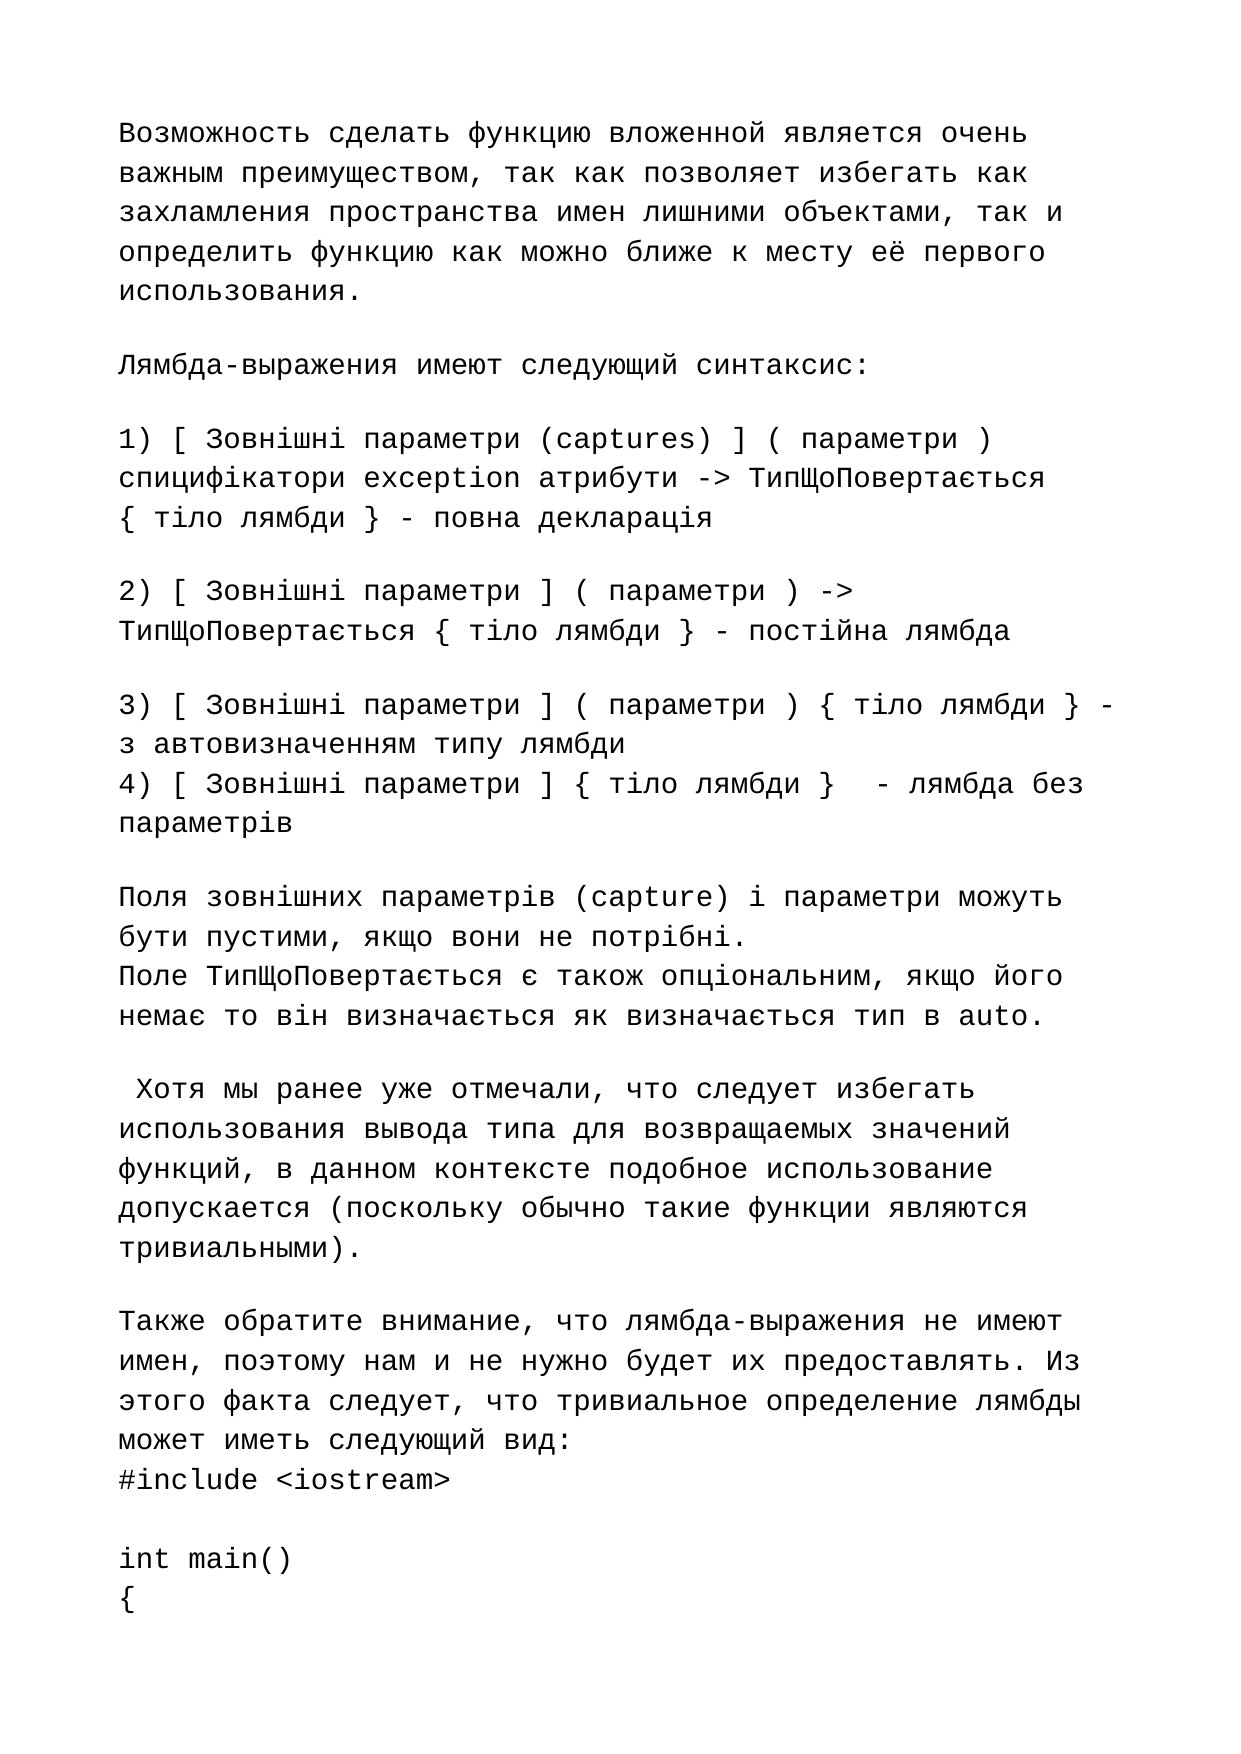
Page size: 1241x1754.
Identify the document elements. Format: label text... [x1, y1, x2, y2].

text #include <iostream> [118, 1465, 1122, 1498]
text Также обратите внимание, что лямбда-выражения не имеют имен, поэтому нам и не нужно будет их предоставлять. Из этого факта следует, что тривиальное определение лямбды может иметь следующий вид: [118, 1307, 1122, 1458]
text 4) [ Зовнішні параметри ] { тіло лямбди } - лямбда без параметрів [118, 769, 1122, 842]
text Хотя мы ранее уже отмечали, что следует избегать использования вывода типа для возвращаемых значений функций, в данном контексте подобное использование допускается (поскольку обычно такие функции являются тривиальными). [118, 1074, 1122, 1266]
text Поле ТипЩоПовертається є також опціональним, якщо його немає то він визначається як визначається тип в auto. [118, 961, 1122, 1034]
text Поля зовнішних параметрів (capture) і параметри можуть бути пустими, якщо вони не потрібні. [118, 882, 1122, 955]
text int main() [118, 1544, 1122, 1577]
text Лямбда-выражения имеют следующий синтаксис: [118, 350, 1122, 383]
text 3) [ Зовнішні параметри ] ( параметри ) { тіло лямбди } - з автовизначенням типу лямбди [118, 690, 1122, 762]
text Возможность сделать функцию вложенной является очень важным преимуществом, так как позволяет избегать как захламления пространства имен лишними объектами, так и определить функцию как можно ближе к месту её первого использования. [118, 118, 1122, 309]
text 2) [ Зовнішні параметри ] ( параметри ) -> ТипЩоПовертається { тіло лямбди } - постійна лямбда [118, 577, 1122, 649]
text 1) [ Зовнішні параметри (captures) ] ( параметри ) спицифікатори exception атрибути -> ТипЩоПовертається { тіло лямбди } - повна декларація [118, 424, 1122, 536]
text { [118, 1584, 1122, 1617]
